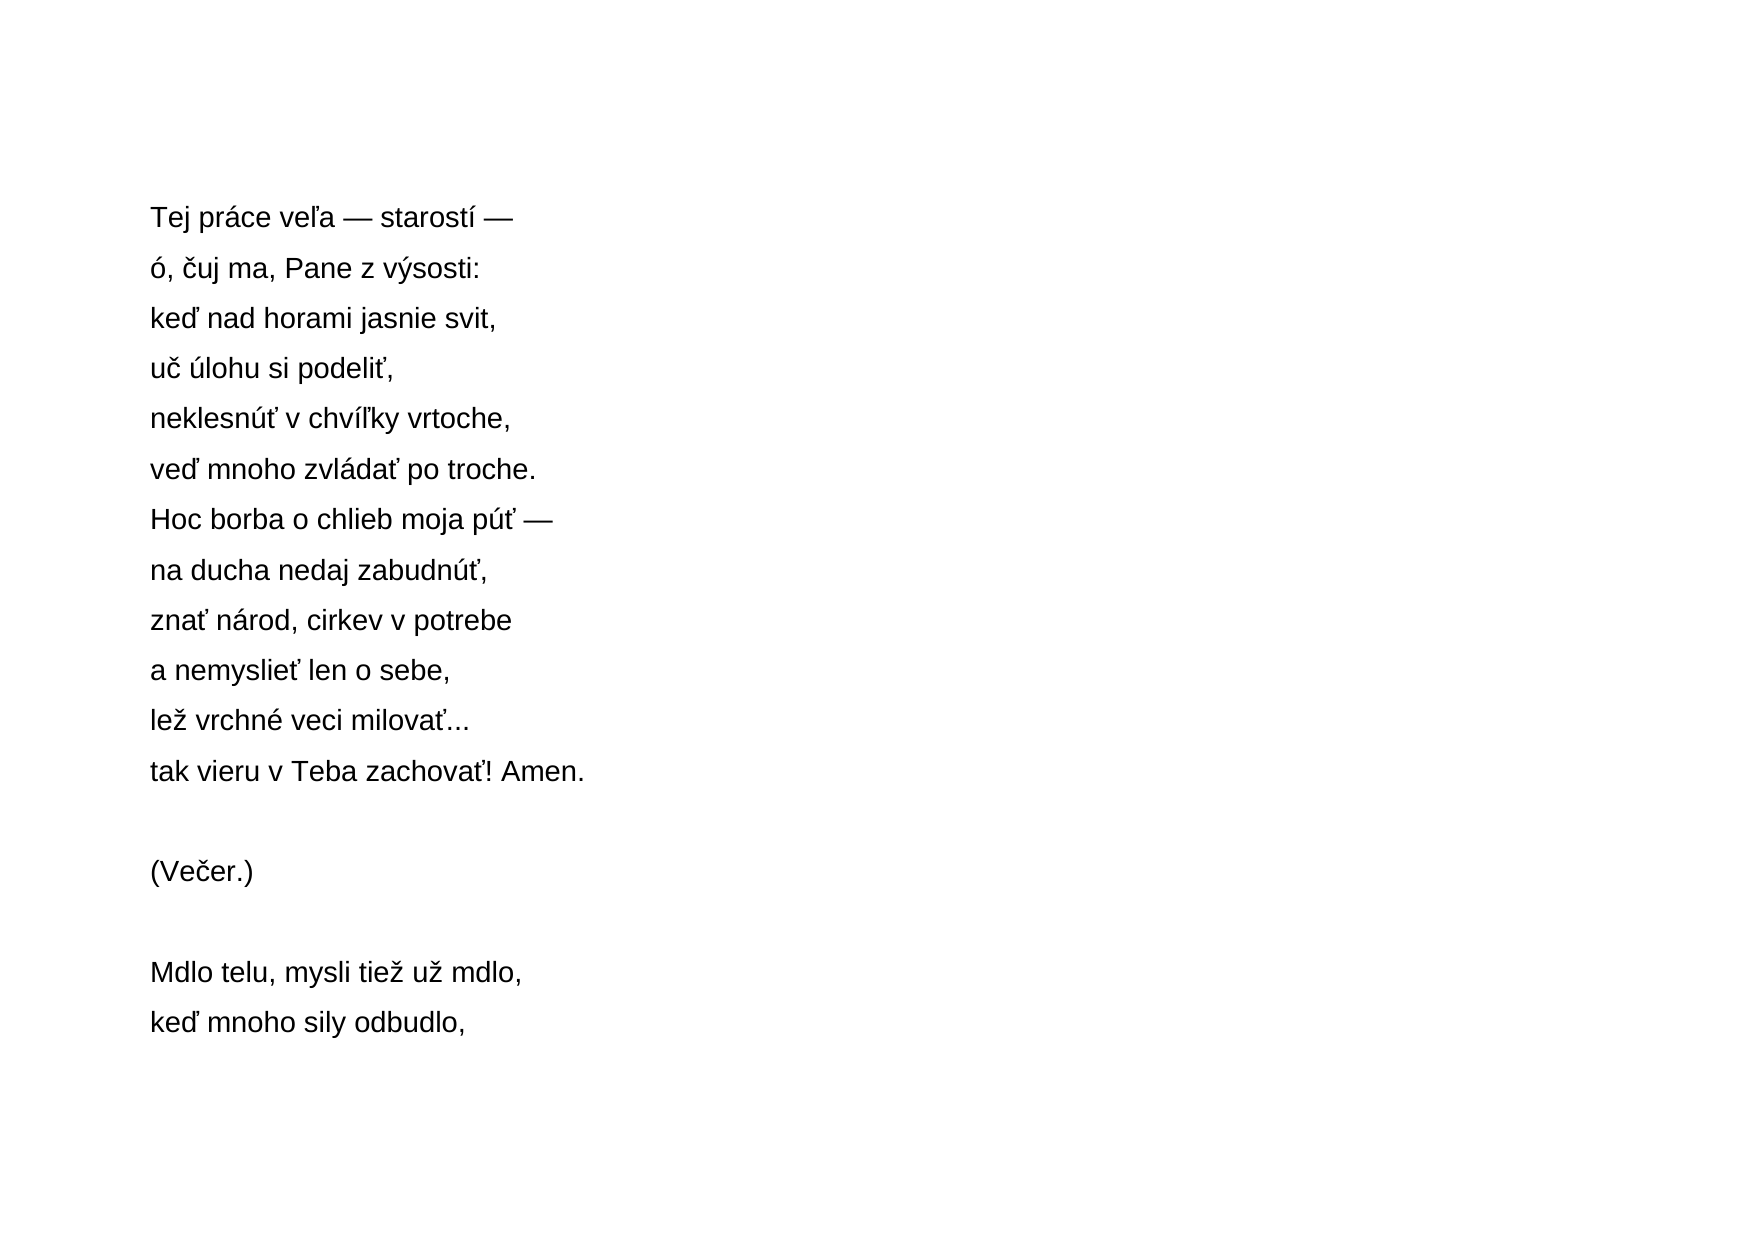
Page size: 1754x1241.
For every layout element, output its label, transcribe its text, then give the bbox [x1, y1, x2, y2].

text a nemyslieť len o sebe, [150, 653, 1243, 687]
text Hoc borba o chlieb moja púť — [150, 502, 1243, 536]
text neklesnúť v chvíľky vrtoche, [150, 402, 1243, 435]
text znať národ, cirkev v potrebe [150, 603, 1243, 636]
text ó, čuj ma, Pane z výsosti: [150, 251, 1243, 284]
text uč úlohu si podeliť, [150, 351, 1243, 385]
text tak vieru v Teba zachovať! Amen. [150, 754, 1243, 787]
text keď mnoho sily odbudlo, [150, 1005, 1243, 1039]
text lež vrchné veci milovať... [150, 703, 1243, 737]
text Mdlo telu, mysli tiež už mdlo, [150, 955, 1243, 988]
text veď mnoho zvládať po troche. [150, 452, 1243, 485]
text na ducha nedaj zabudnúť, [150, 552, 1243, 586]
text keď nad horami jasnie svit, [150, 301, 1243, 334]
text Tej práce veľa — starostí — [150, 200, 1243, 234]
text (Večer.) [150, 854, 1243, 888]
